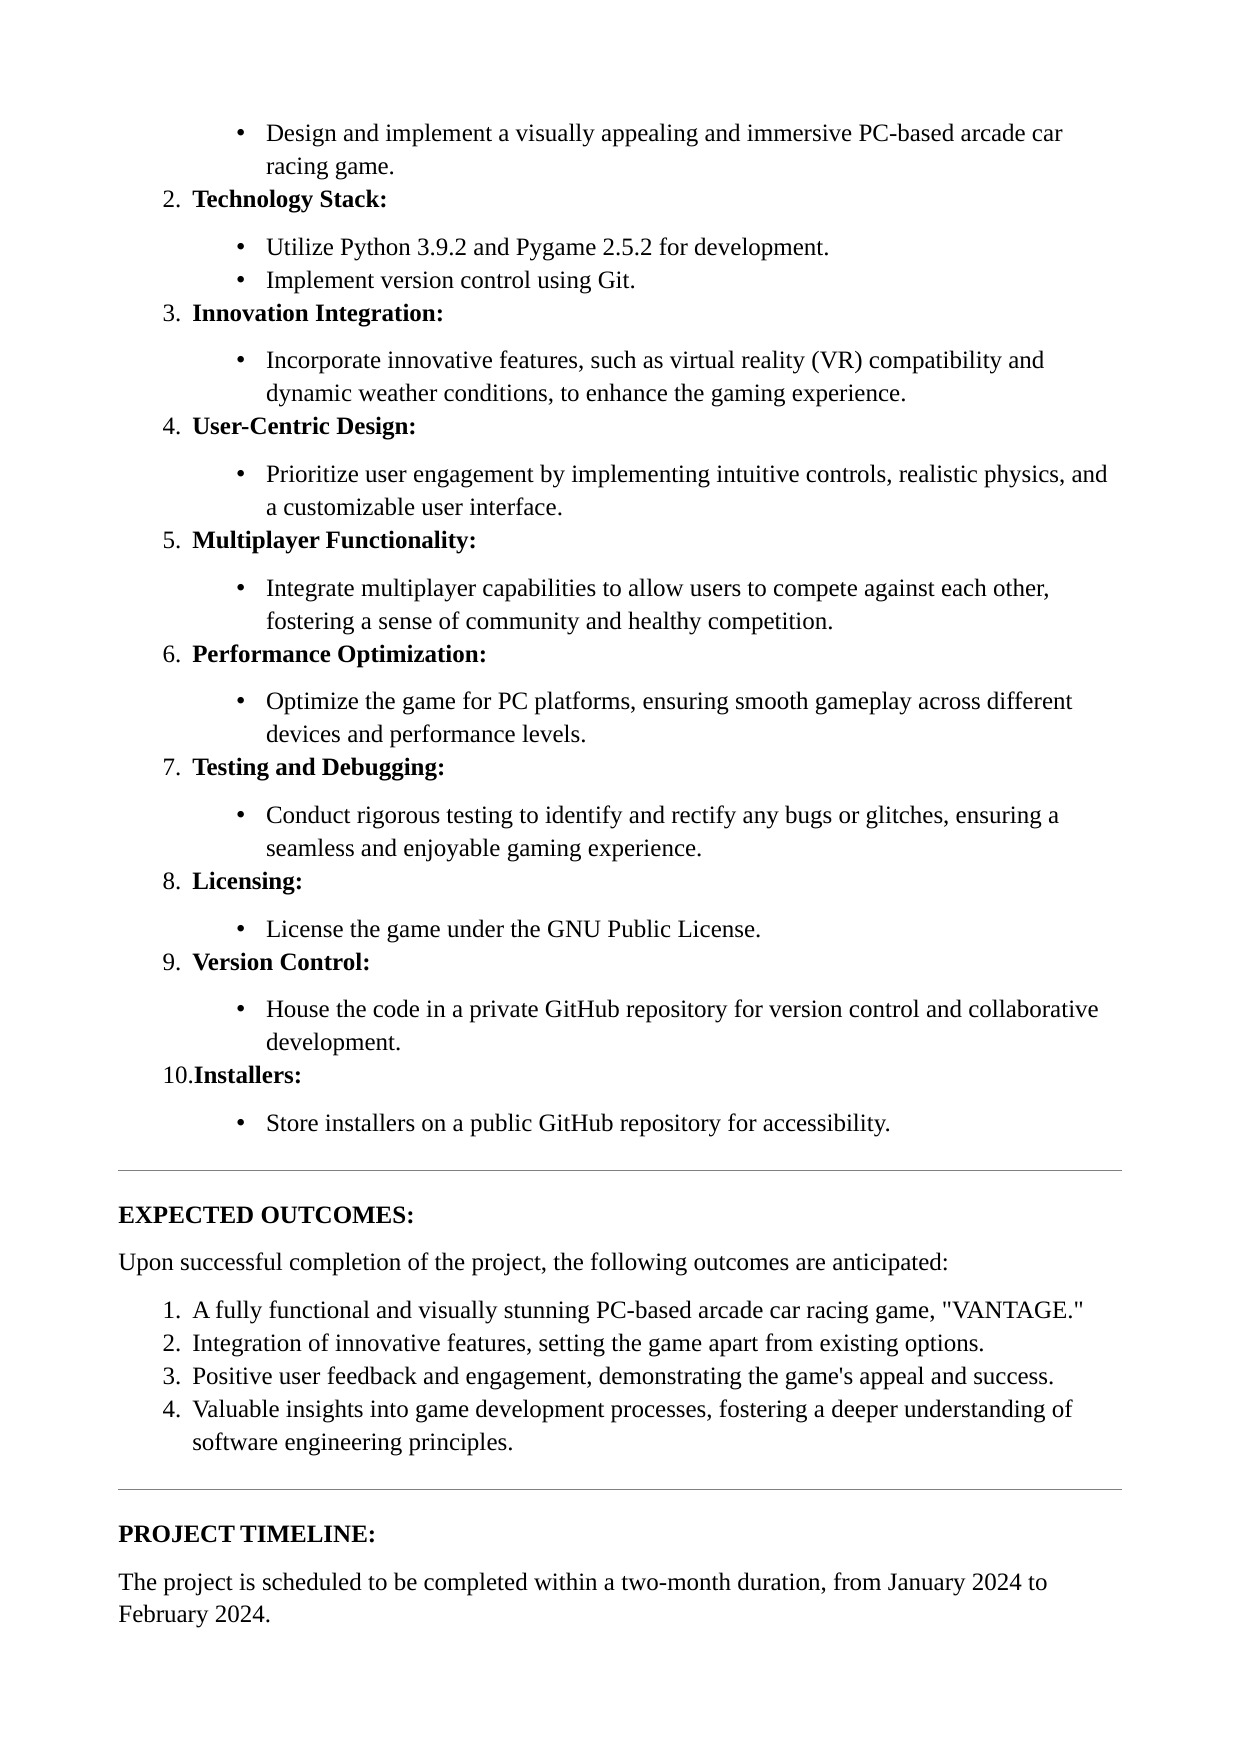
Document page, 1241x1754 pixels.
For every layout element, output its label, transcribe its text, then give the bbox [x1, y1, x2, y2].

list Incorporate innovative features, such as virtual reality (VR) compatibility and dynamic weather conditions, to enhance the gaming experience. [236, 345, 1122, 407]
list Technology Stack: [162, 184, 1122, 213]
list Installers: [162, 1060, 1122, 1089]
list Licensing: [162, 866, 1122, 895]
list Utilize Python 3.9.2 and Pygame 2.5.2 for development. [236, 232, 1122, 261]
list Testing and Debugging: [162, 752, 1122, 781]
list License the game under the GNU Public License. [236, 914, 1122, 942]
text EXPECTED OUTCOMES: [118, 1200, 1122, 1228]
list Conduct rigorous testing to identify and rectify any bugs or glitches, ensuring a seamless and enjoyable gaming experience. [236, 800, 1122, 862]
list Design and implement a visually appealing and immersive PC-based arcade car racing game. [236, 118, 1122, 180]
list Version Control: [162, 947, 1122, 975]
list Multiplayer Functionality: [162, 525, 1122, 554]
list Positive user feedback and engagement, demonstrating the game's appeal and success. [162, 1361, 1122, 1390]
text The project is scheduled to be completed within a two-month duration, from January 2024 to February 2024. [118, 1567, 1122, 1628]
text PROJECT TIMELINE: [118, 1519, 1122, 1548]
list Integrate multiplayer capabilities to allow users to compete against each other, fostering a sense of community and healthy competition. [236, 573, 1122, 634]
list Prioritize user engagement by implementing intuitive controls, realistic physics, and a customizable user interface. [236, 459, 1122, 521]
list Integration of innovative features, setting the game apart from existing options. [162, 1328, 1122, 1357]
list Implement version control using Git. [236, 265, 1122, 293]
list A fully functional and visually stunning PC-based arcade car racing game, "VANTAGE." [162, 1295, 1122, 1324]
list Innovation Integration: [162, 298, 1122, 327]
text Upon successful completion of the project, the following outcomes are anticipated: [118, 1247, 1122, 1276]
list House the code in a private GitHub repository for version control and collaborative development. [236, 994, 1122, 1056]
list Optimize the game for PC platforms, ensuring smooth gameplay across different devices and performance levels. [236, 686, 1122, 748]
list Store installers on a public GitHub repository for accessibility. [236, 1108, 1122, 1137]
list Valuable insights into game development processes, fostering a deeper understanding of software engineering principles. [162, 1394, 1122, 1456]
list Performance Optimization: [162, 639, 1122, 667]
list User-Centric Design: [162, 411, 1122, 440]
